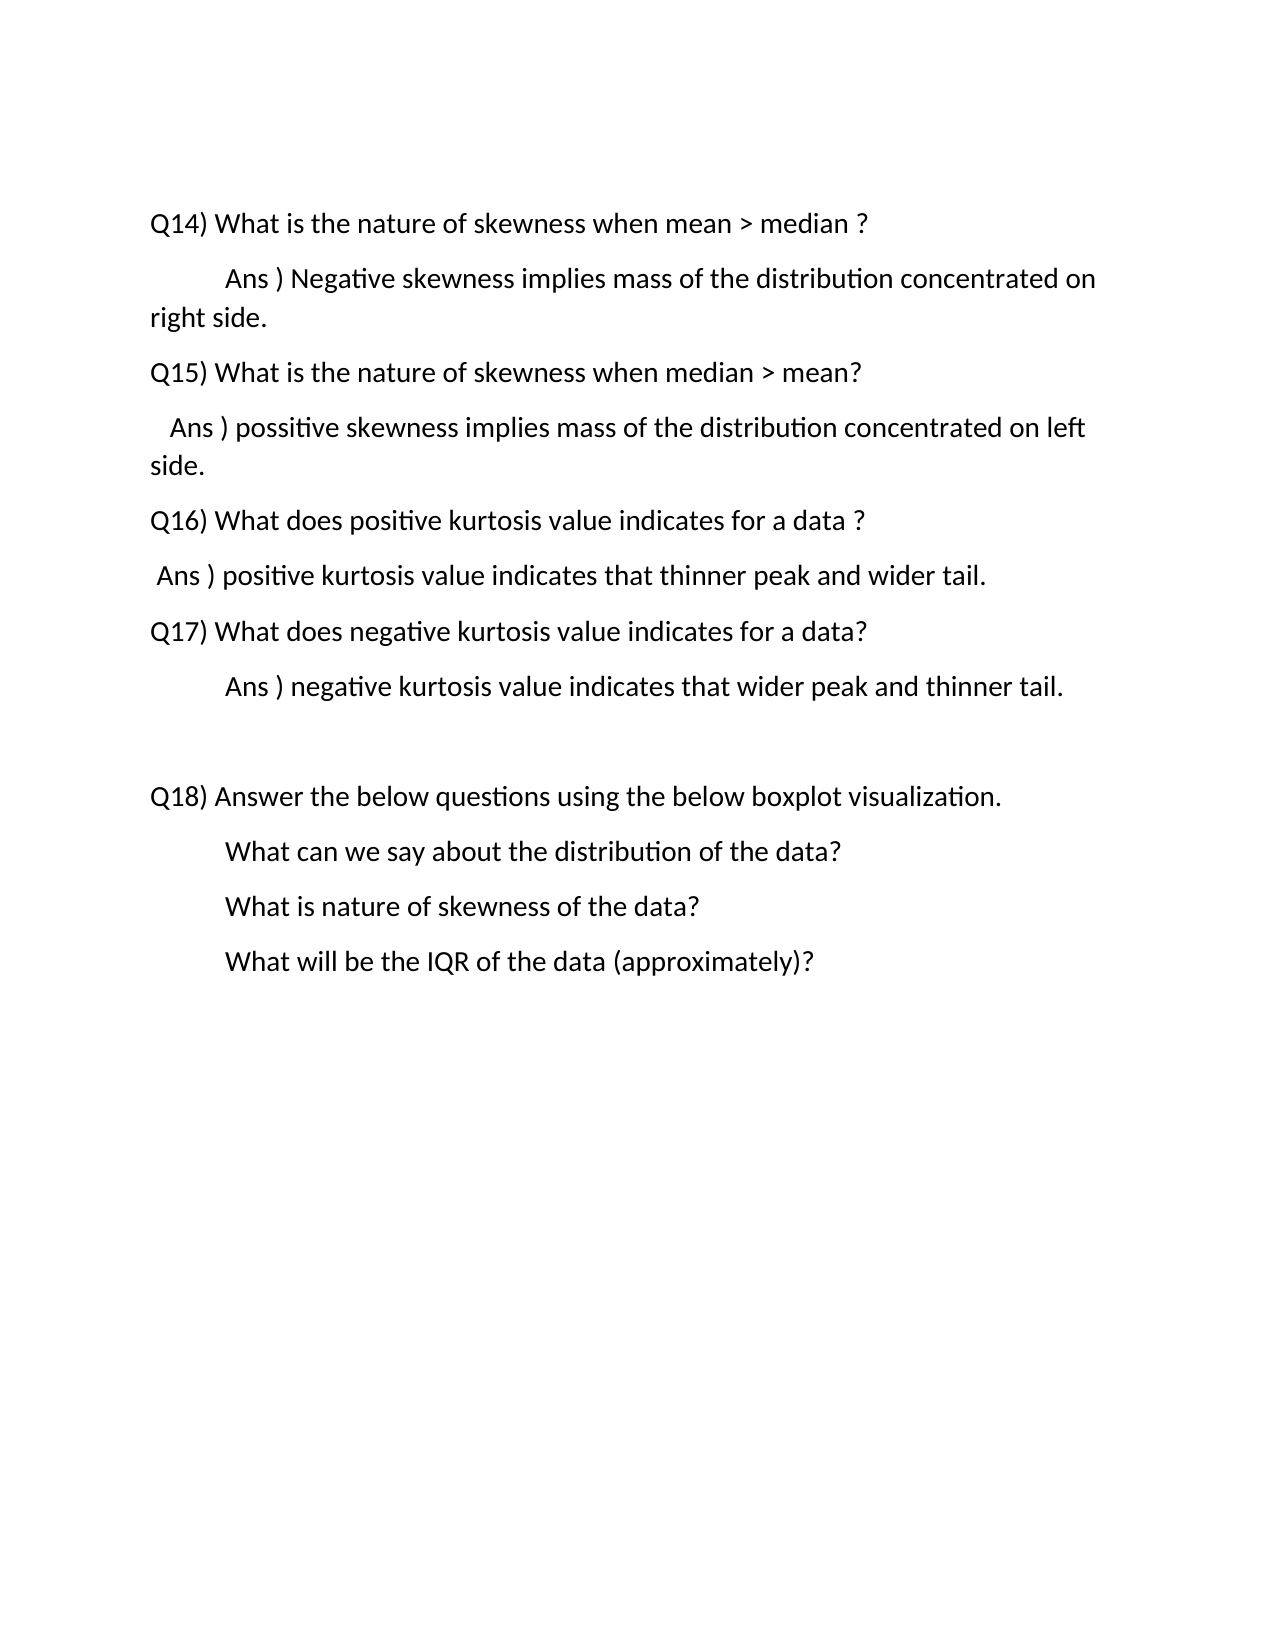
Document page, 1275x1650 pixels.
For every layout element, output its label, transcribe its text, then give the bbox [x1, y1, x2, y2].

text Ans ) possitive skewness implies mass of the distribution concentrated on left side. [150, 409, 1125, 483]
text Q17) What does negative kurtosis value indicates for a data? [150, 613, 1125, 648]
text Ans ) Negative skewness implies mass of the distribution concentrated on right side. [150, 260, 1125, 334]
text Q14) What is the nature of skewness when mean > median ? [150, 205, 1125, 241]
text Ans ) negative kurtosis value indicates that wider peak and thinner tail. [150, 668, 1125, 703]
text Q16) What does positive kurtosis value indicates for a data ? [150, 502, 1125, 538]
text What is nature of skewness of the data? [150, 888, 1125, 924]
text Ans ) positive kurtosis value indicates that thinner peak and wider tail. [150, 557, 1125, 593]
text Q15) What is the nature of skewness when median > mean? [150, 354, 1125, 389]
text What can we say about the distribution of the data? [150, 833, 1125, 869]
text What will be the IQR of the data (approximately)? [150, 943, 1125, 1017]
text Q18) Answer the below questions using the below boxplot visualization. [150, 778, 1125, 813]
